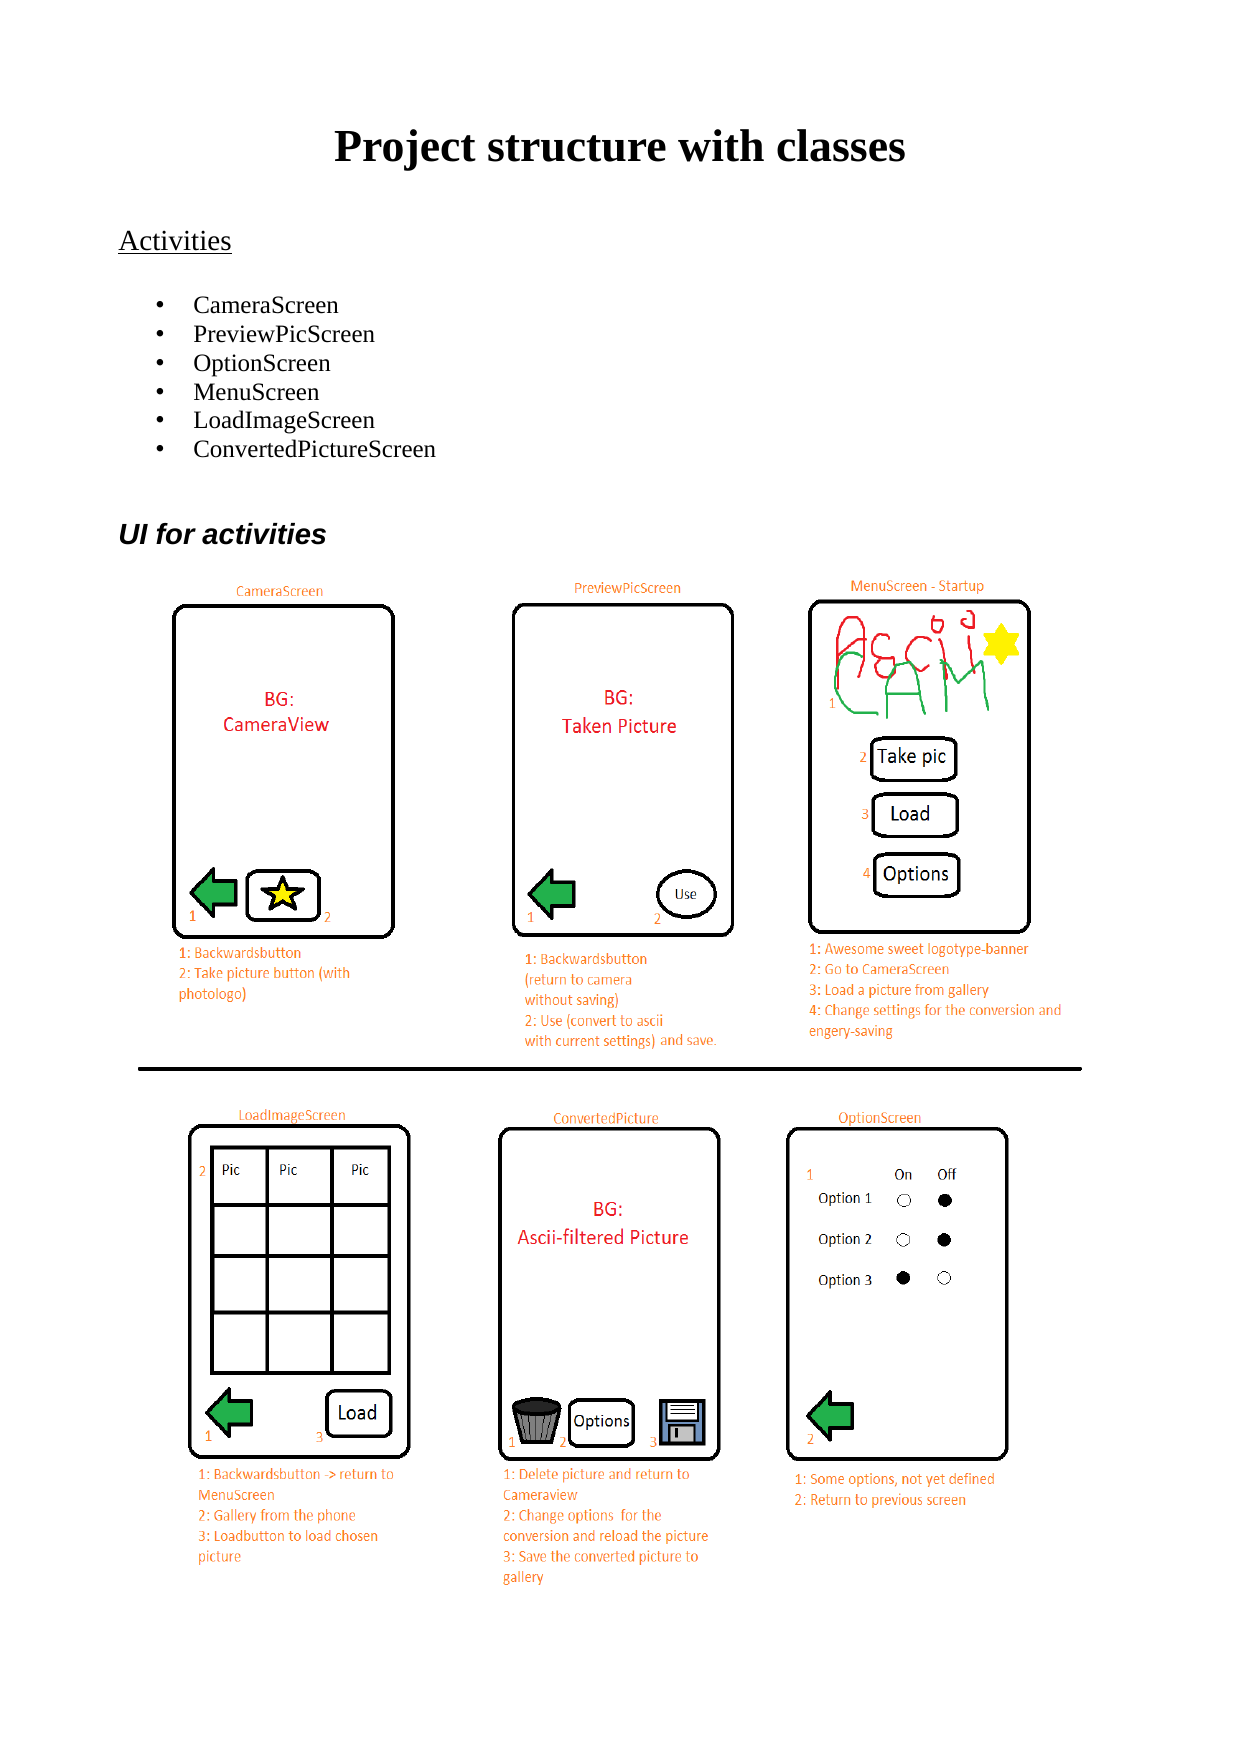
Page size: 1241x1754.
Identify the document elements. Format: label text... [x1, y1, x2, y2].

list OptionScreen [156, 348, 1122, 377]
subtitle UI for activities [118, 517, 1122, 550]
list MenuScreen [156, 377, 1122, 406]
text Project structure with classes [118, 118, 1122, 171]
list ConvertedPictureScreen [156, 434, 1122, 463]
text Activities [118, 223, 1122, 257]
list PreviewPicScreen [156, 319, 1122, 348]
list LoadImageScreen [156, 406, 1122, 434]
picture [118, 562, 1123, 1610]
list CameraScreen [156, 291, 1122, 319]
